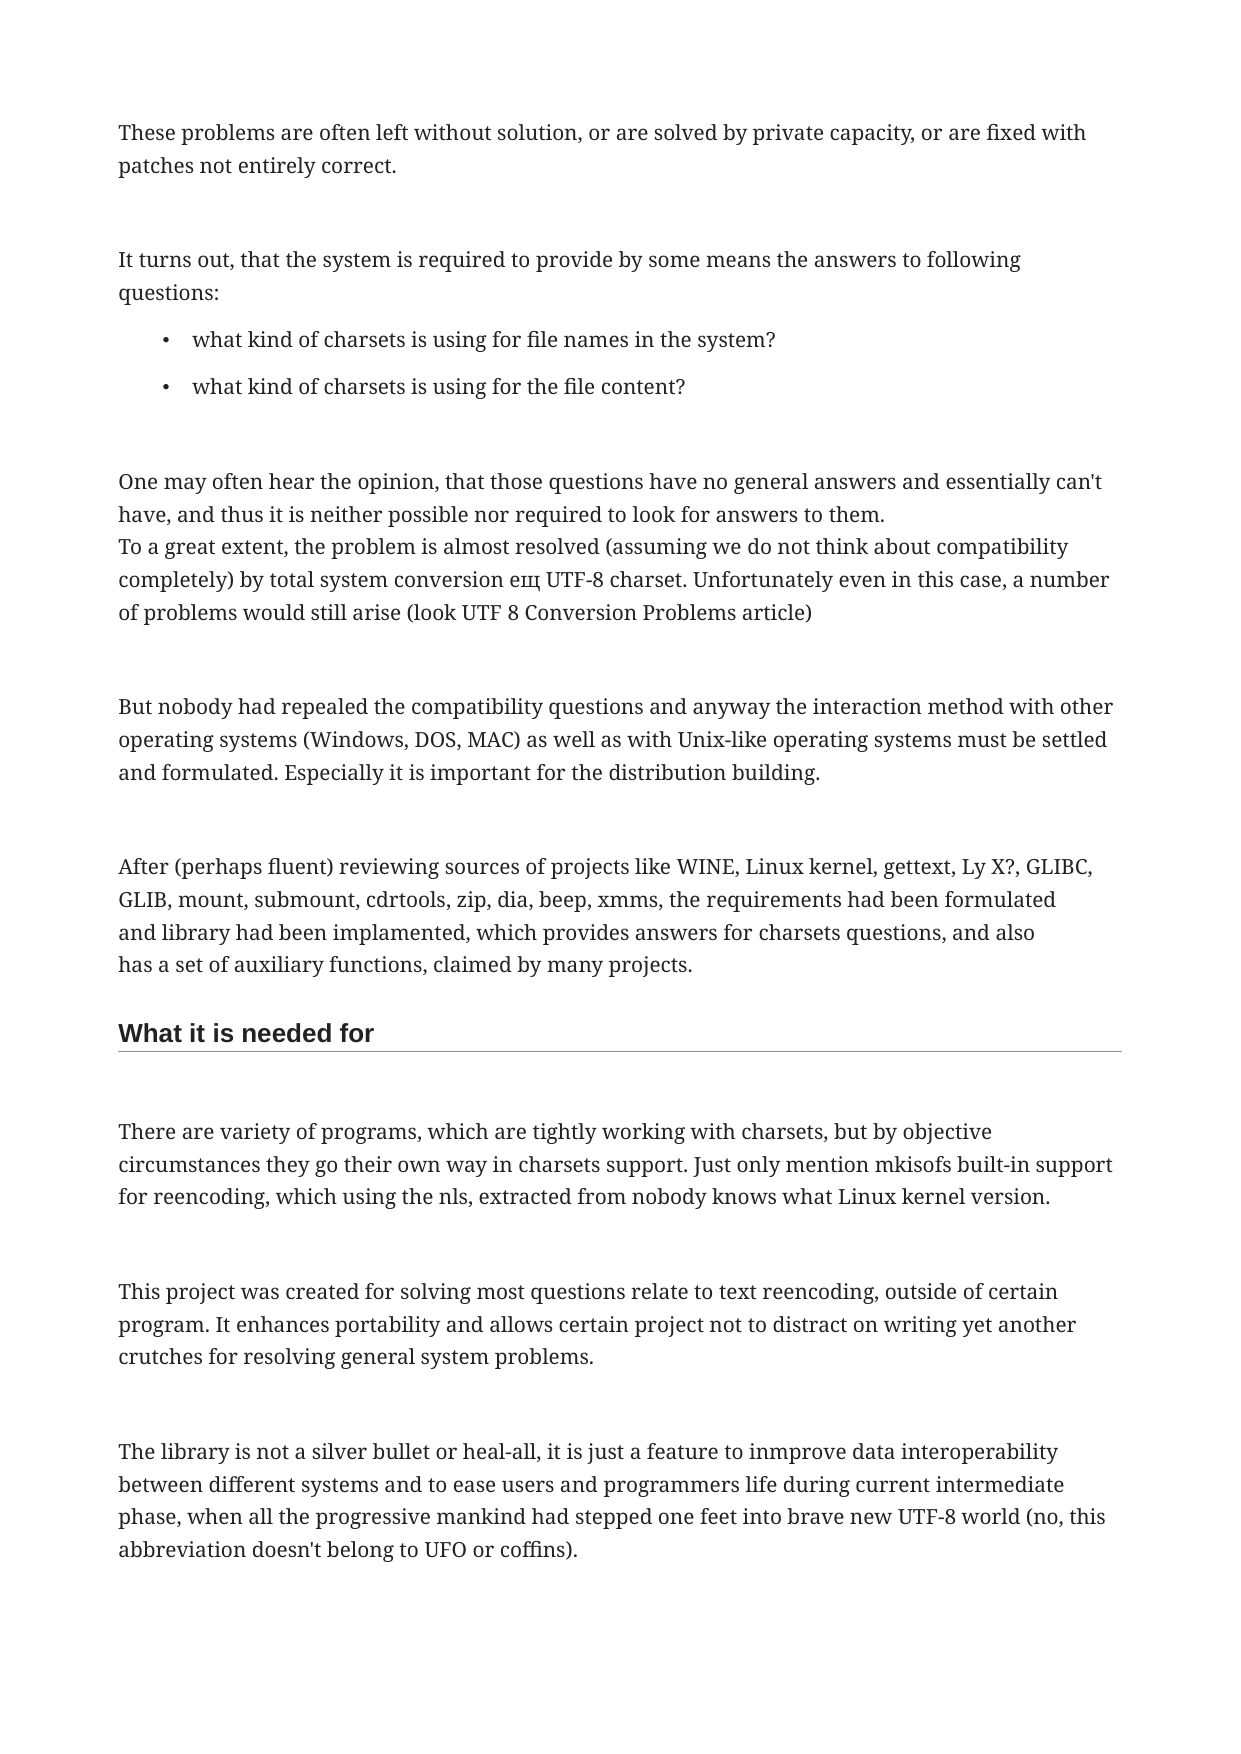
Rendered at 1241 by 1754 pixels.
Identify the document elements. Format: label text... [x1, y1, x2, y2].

list what kind of charsets is using for file names in the system? [162, 325, 1122, 354]
text It turns out, that the system is required to provide by some means the answers to following questions: [118, 246, 1122, 307]
subtitle What it is needed for [118, 1018, 1122, 1051]
list what kind of charsets is using for the file content? [162, 372, 1122, 401]
text There are variety of programs, which are tightly working with charsets, but by objective circumstances they go their own way in charsets support. Just only mention mkisofs built-in support for reencoding, which using the nls, extracted from nobody knows what Linux kernel version. [118, 1117, 1122, 1211]
text After (perhaps fluent) reviewing sources of projects like WINE, Linux kernel, gettext, Ly X?, GLIBC, GLIB, mount, submount, cdrtools, zip, dia, beep, xmms, the requirements had been formulated and library had been implamented, which provides answers for charsets questions, and also has a set of auxiliary functions, claimed by many projects. [118, 852, 1122, 979]
text The library is not a silver bullet or heal-all, it is just a feature to inmprove data interoperability between different systems and to ease users and programmers life during current intermediate phase, when all the progressive mankind had stepped one feet into brave new UTF-8 world (no, this abbreviation doesn't belong to UFO or coffins). [118, 1437, 1122, 1563]
text But nobody had repealed the compatibility questions and anyway the interaction method with other operating systems (Windows, DOS, MAC) as well as with Unix-like operating systems must be settled and formulated. Especially it is important for the distribution building. [118, 692, 1122, 786]
text This project was created for solving most questions relate to text reencoding, outside of certain program. It enhances portability and allows certain project not to distract on writing yet another crutches for resolving general system problems. [118, 1277, 1122, 1371]
text These problems are often left without solution, or are solved by private capacity, or are fixed with patches not entirely correct. [118, 118, 1122, 179]
text One may often hear the opinion, that those questions have no general answers and essentially can't have, and thus it is neither possible nor required to look for answers to them. To a great extent, the problem is almost resolved (assuming we do not think about compatibility completely) by total system conversion ещ UTF-8 charset. Unfortunately even in this case, a number of problems would still arise (look UTF 8 Conversion Problems article) [118, 467, 1122, 626]
